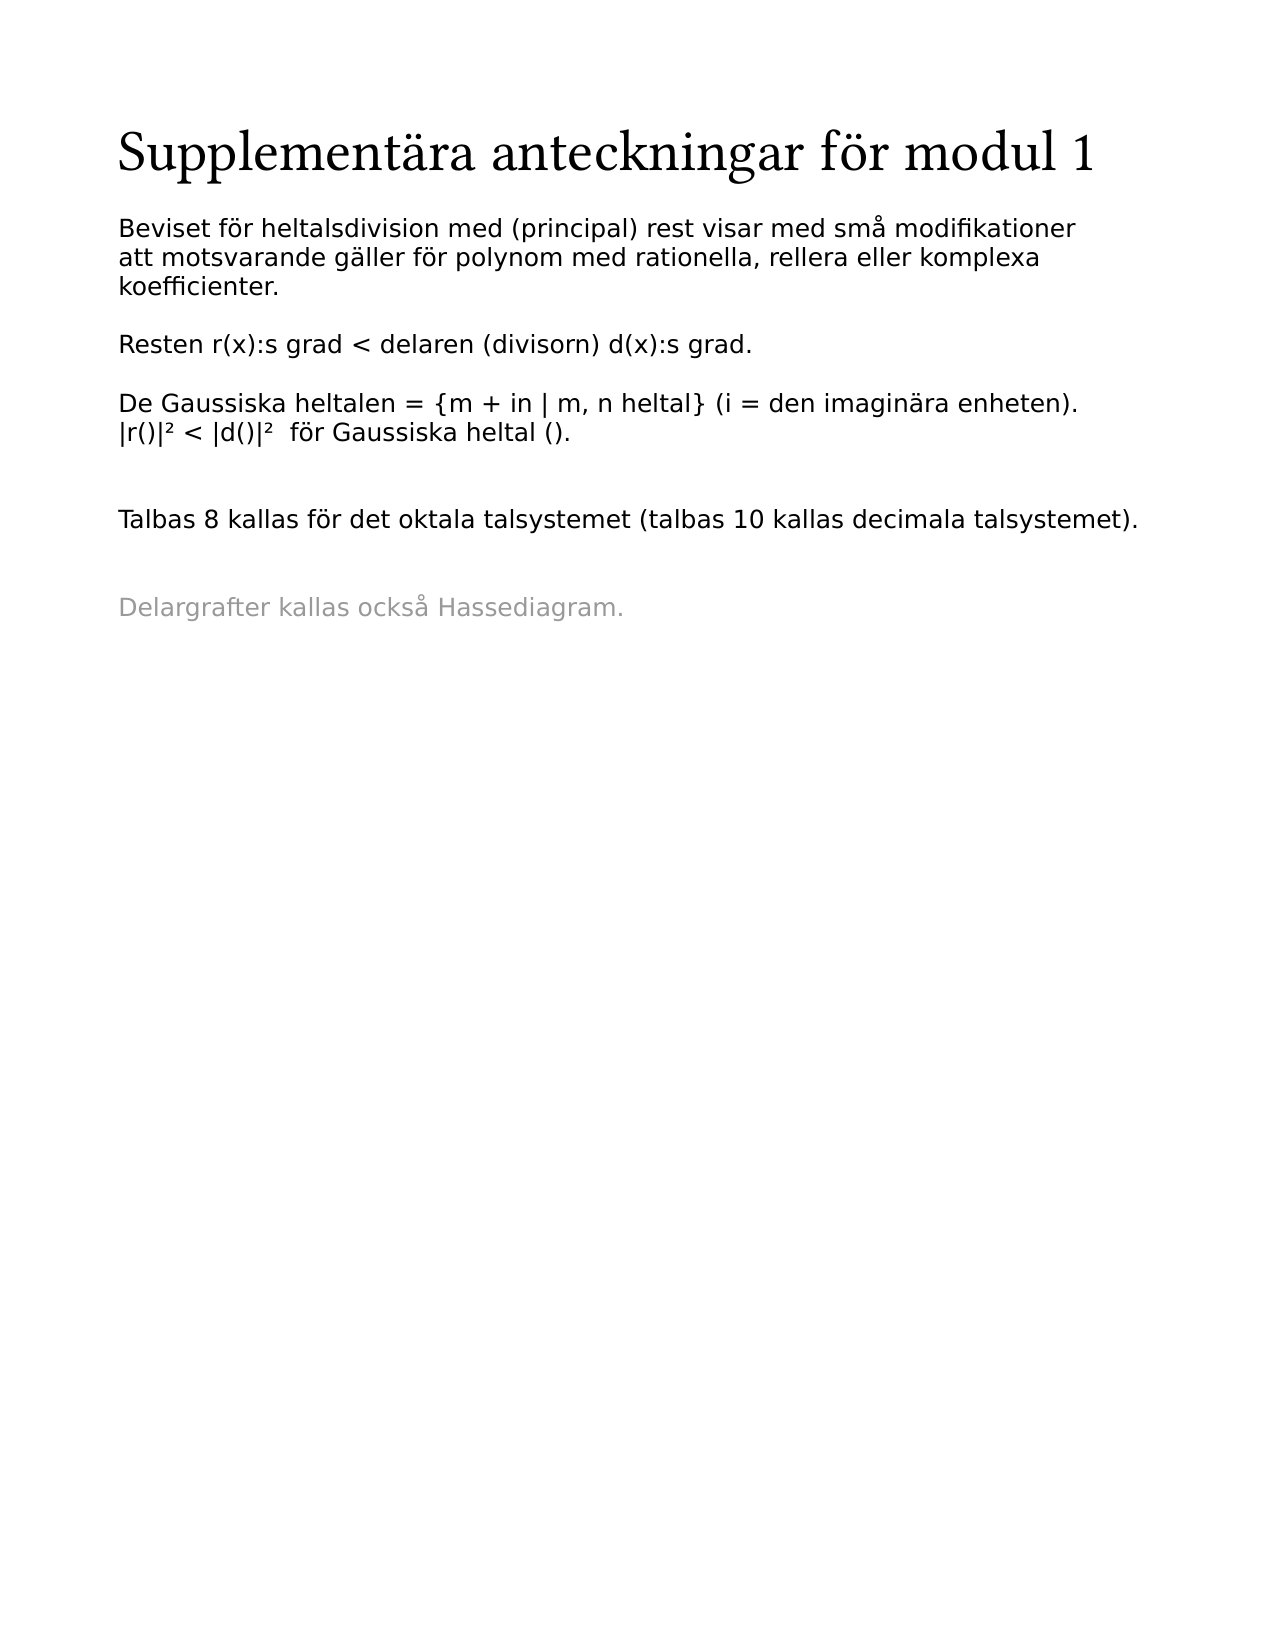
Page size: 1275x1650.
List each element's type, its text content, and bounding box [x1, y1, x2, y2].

subtitle Supplementära anteckningar för modul 1 [118, 118, 1157, 185]
text |r()|² < |d()|² för Gaussiska heltal (). [118, 418, 1157, 447]
text Talbas 8 kallas för det oktala talsystemet (talbas 10 kallas decimala talsystemet). [118, 506, 1157, 535]
text De Gaussiska heltalen = {m + in | m, n heltal} (i = den imaginära enheten). [118, 389, 1157, 418]
text Resten r(x):s grad < delaren (divisorn) d(x):s grad. [118, 331, 1157, 360]
text att motsvarande gäller för polynom med rationella, rellera eller komplexa koefficienter. [118, 243, 1157, 301]
text Beviset för heltalsdivision med (principal) rest visar med små modifikationer [118, 214, 1157, 243]
text Delargrafter kallas också Hassediagram. [118, 593, 1157, 622]
